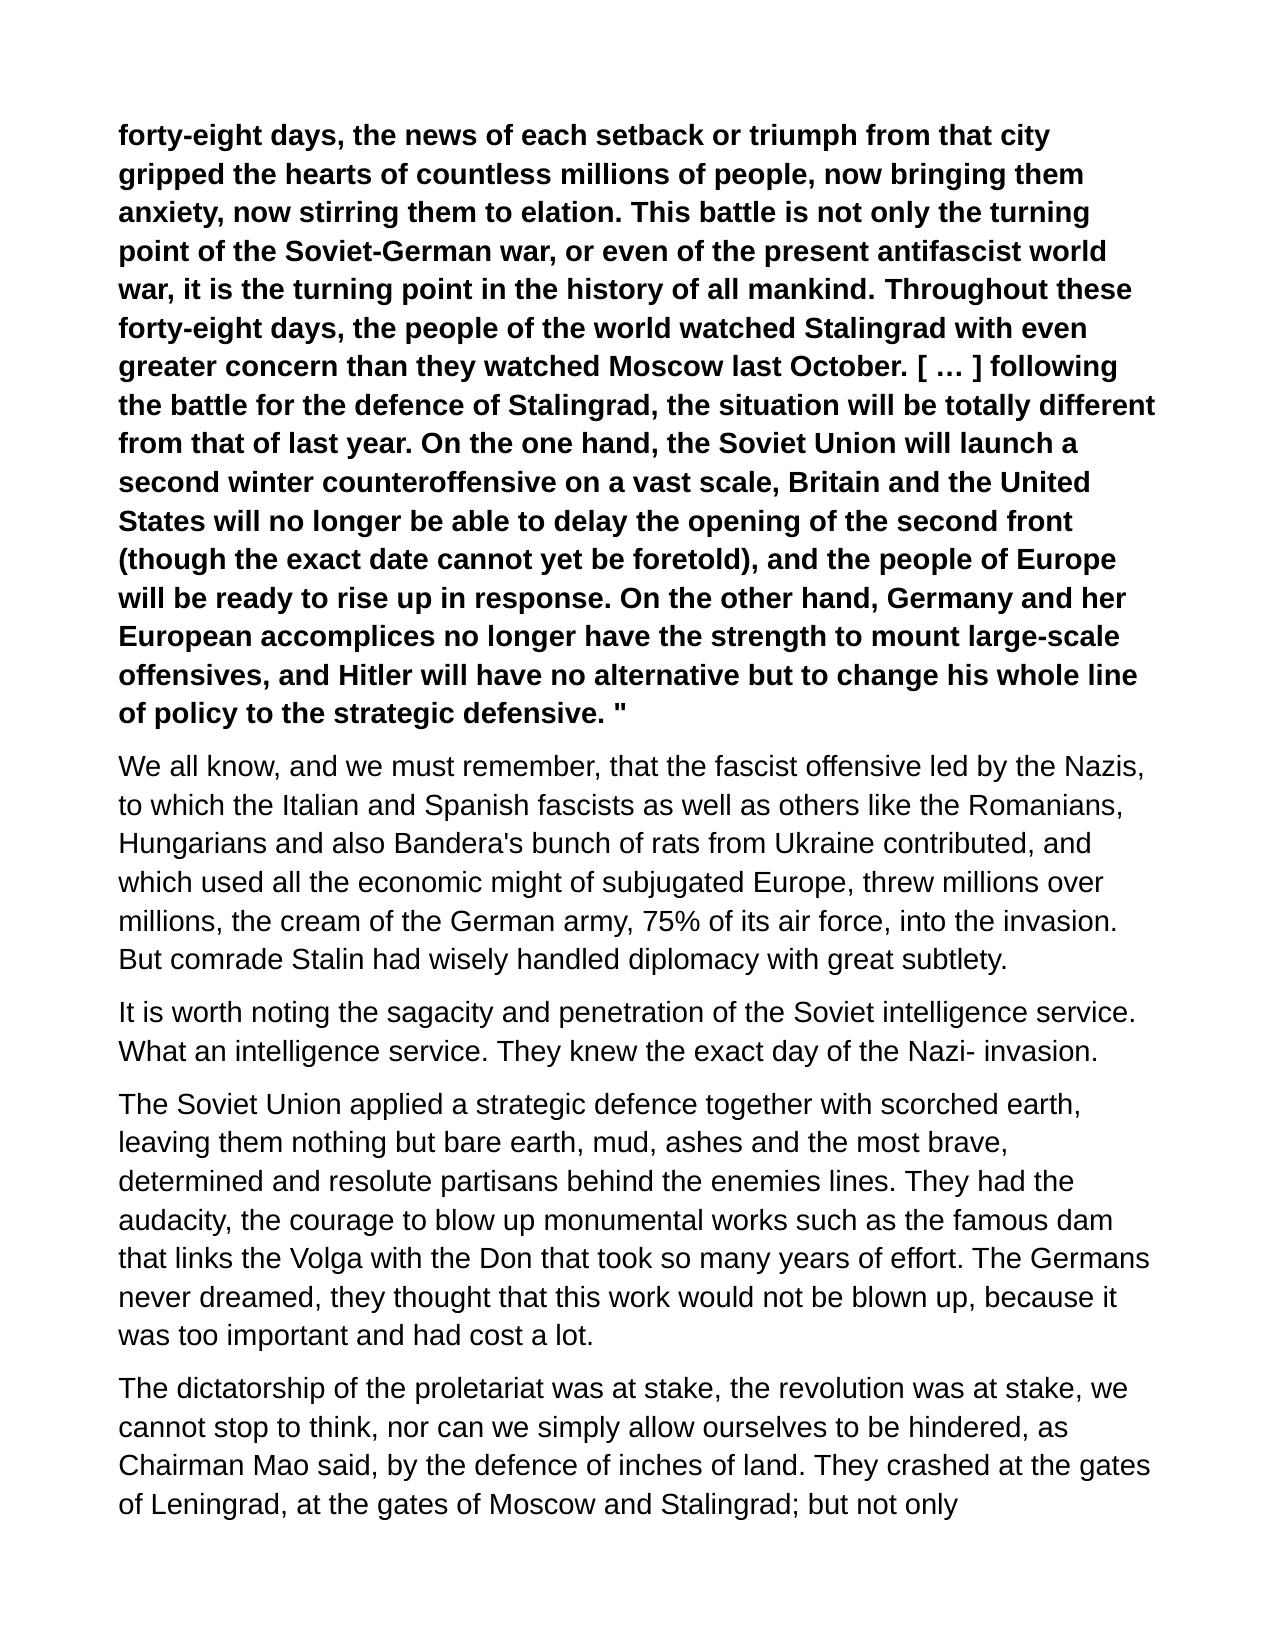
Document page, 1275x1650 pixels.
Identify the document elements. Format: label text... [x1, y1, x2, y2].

text forty-eight days, the news of each setback or triumph from that city gripped the hearts of countless millions of people, now bringing them anxiety, now stirring them to elation. This battle is not only the turning point of the Soviet-German war, or even of the present antifascist world war, it is the turning point in the history of all mankind. Throughout these forty-eight days, the people of the world watched Stalingrad with even greater concern than they watched Moscow last October. [ … ] following the battle for the defence of Stalingrad, the situation will be totally different from that of last year. On the one hand, the Soviet Union will launch a second winter counteroffensive on a vast scale, Britain and the United States will no longer be able to delay the opening of the second front (though the exact date cannot yet be foretold), and the people of Europe will be ready to rise up in response. On the other hand, Germany and her European accomplices no longer have the strength to mount large-scale offensives, and Hitler will have no alternative but to change his whole line of policy to the strategic defensive. " [118, 118, 1157, 730]
text We all know, and we must remember, that the fascist offensive led by the Nazis, to which the Italian and Spanish fascists as well as others like the Romanians, Hungarians and also Bandera's bunch of rats from Ukraine contributed, and which used all the economic might of subjugated Europe, threw millions over millions, the cream of the German army, 75% of its air force, into the invasion. But comrade Stalin had wisely handled diplomacy with great subtlety. [118, 749, 1157, 976]
text The dictatorship of the proletariat was at stake, the revolution was at stake, we cannot stop to think, nor can we simply allow ourselves to be hindered, as Chairman Mao said, by the defence of inches of land. They crashed at the gates of Leningrad, at the gates of Moscow and Stalingrad; but not only [118, 1371, 1157, 1520]
text It is worth noting the sagacity and penetration of the Soviet intelligence service. What an intelligence service. They knew the exact day of the Nazi- invasion. [118, 995, 1157, 1067]
text The Soviet Union applied a strategic defence together with scorched earth, leaving them nothing but bare earth, mud, ashes and the most brave, determined and resolute partisans behind the enemies lines. They had the audacity, the courage to blow up monumental works such as the famous dam that links the Volga with the Don that took so many years of effort. The Germans never dreamed, they thought that this work would not be blown up, because it was too important and had cost a lot. [118, 1087, 1157, 1352]
